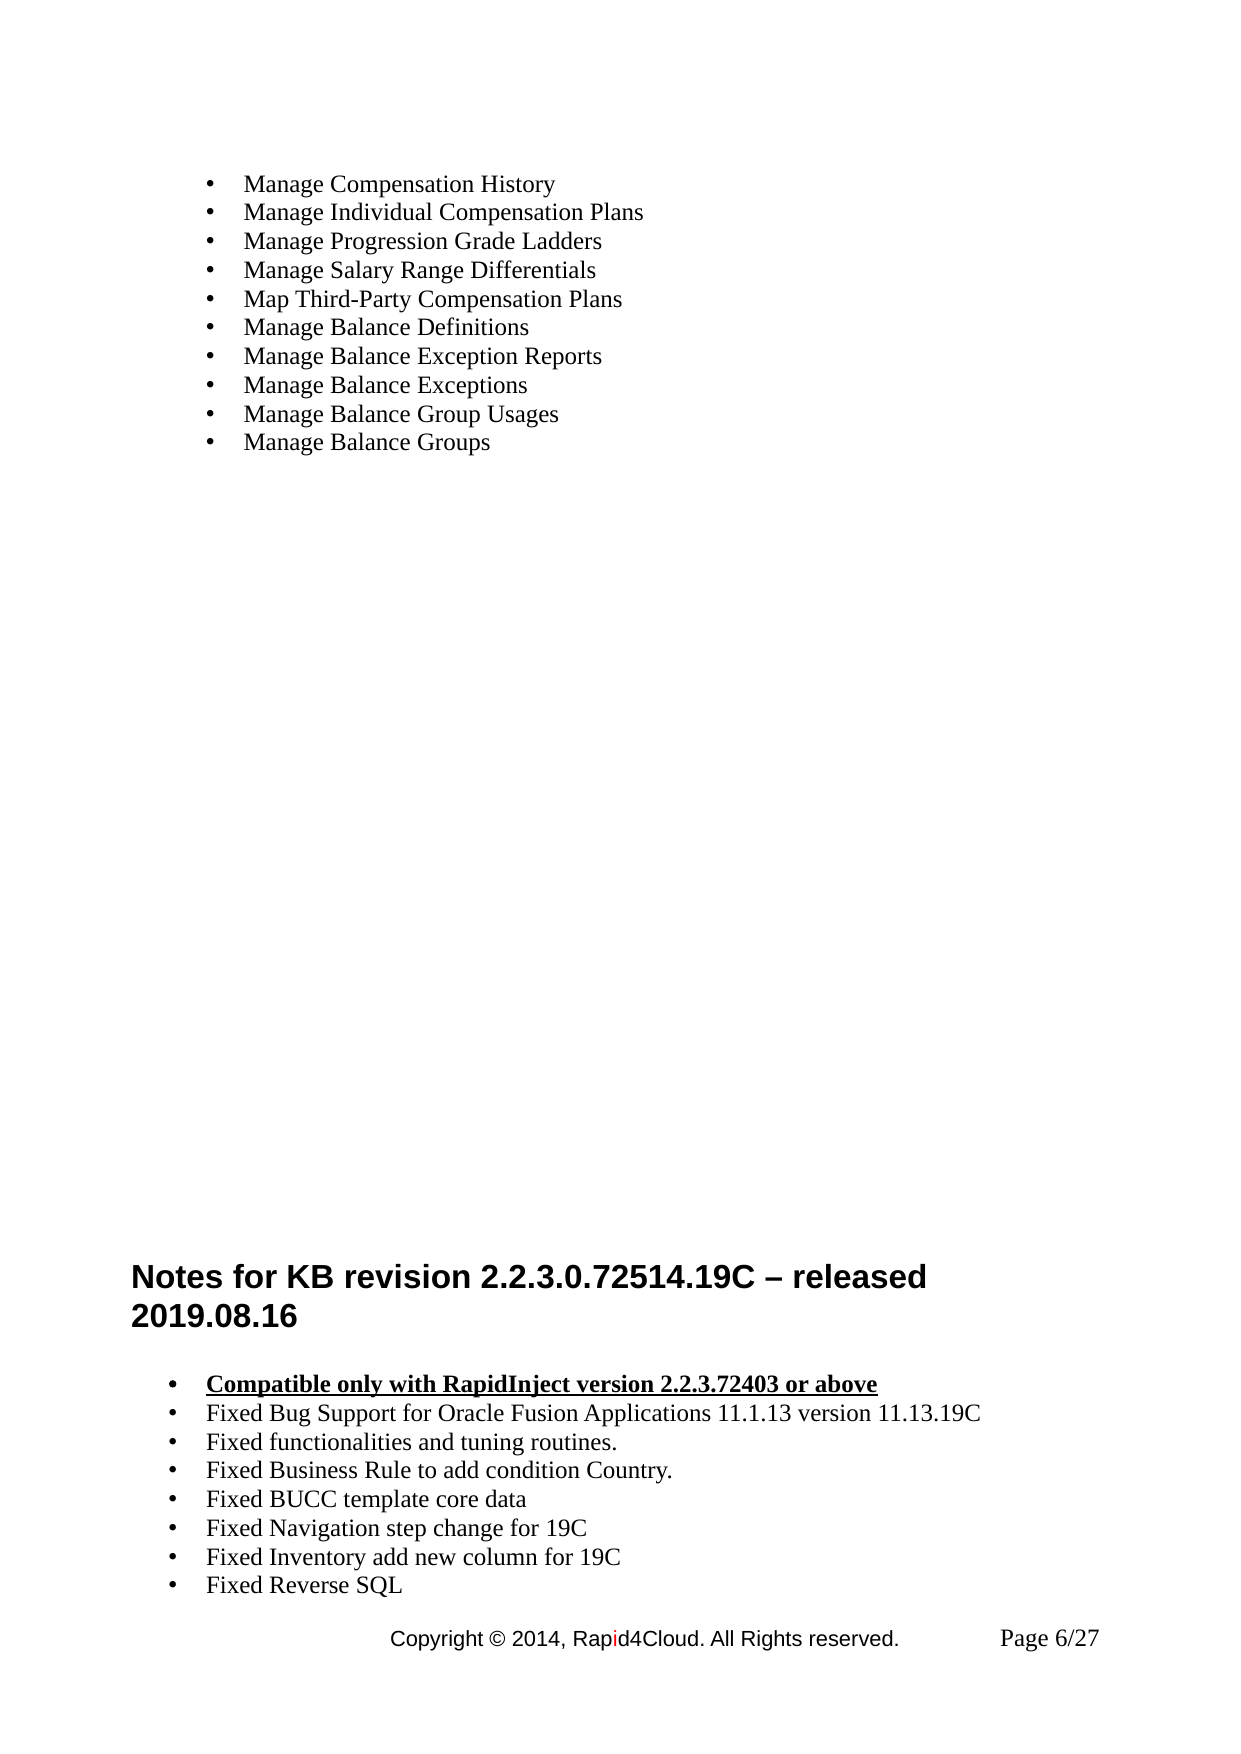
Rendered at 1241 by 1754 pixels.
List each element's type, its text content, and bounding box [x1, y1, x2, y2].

list Manage Progression Grade Ladders [206, 226, 1099, 255]
list Fixed Business Rule to add condition Country. [168, 1456, 1099, 1484]
list Fixed Navigation step change for 19C [168, 1513, 1099, 1542]
list Manage Balance Exceptions [206, 370, 1099, 399]
subtitle Notes for KB revision 2.2.3.0.72514.19C – released 2019.08.16 [131, 1257, 1099, 1334]
list Manage Compensation History [206, 169, 1099, 197]
list Manage Individual Compensation Plans [206, 197, 1099, 226]
list Compatible only with RapidInject version 2.2.3.72403 or above [168, 1369, 1099, 1398]
list Manage Balance Group Usages [206, 399, 1099, 427]
list Manage Balance Exception Reports [206, 341, 1099, 370]
list Fixed Reverse SQL [168, 1571, 1099, 1599]
list Fixed Inventory add new column for 19C [168, 1542, 1099, 1571]
list Manage Balance Groups [206, 427, 1099, 456]
list Map Third-Party Compensation Plans [206, 284, 1099, 312]
list Manage Salary Range Differentials [206, 255, 1099, 284]
list Fixed BUCC template core data [168, 1484, 1099, 1513]
list Manage Balance Definitions [206, 312, 1099, 341]
list Fixed Bug Support for Oracle Fusion Applications 11.1.13 version 11.13.19C [168, 1398, 1099, 1427]
list Fixed functionalities and tuning routines. [168, 1427, 1099, 1456]
